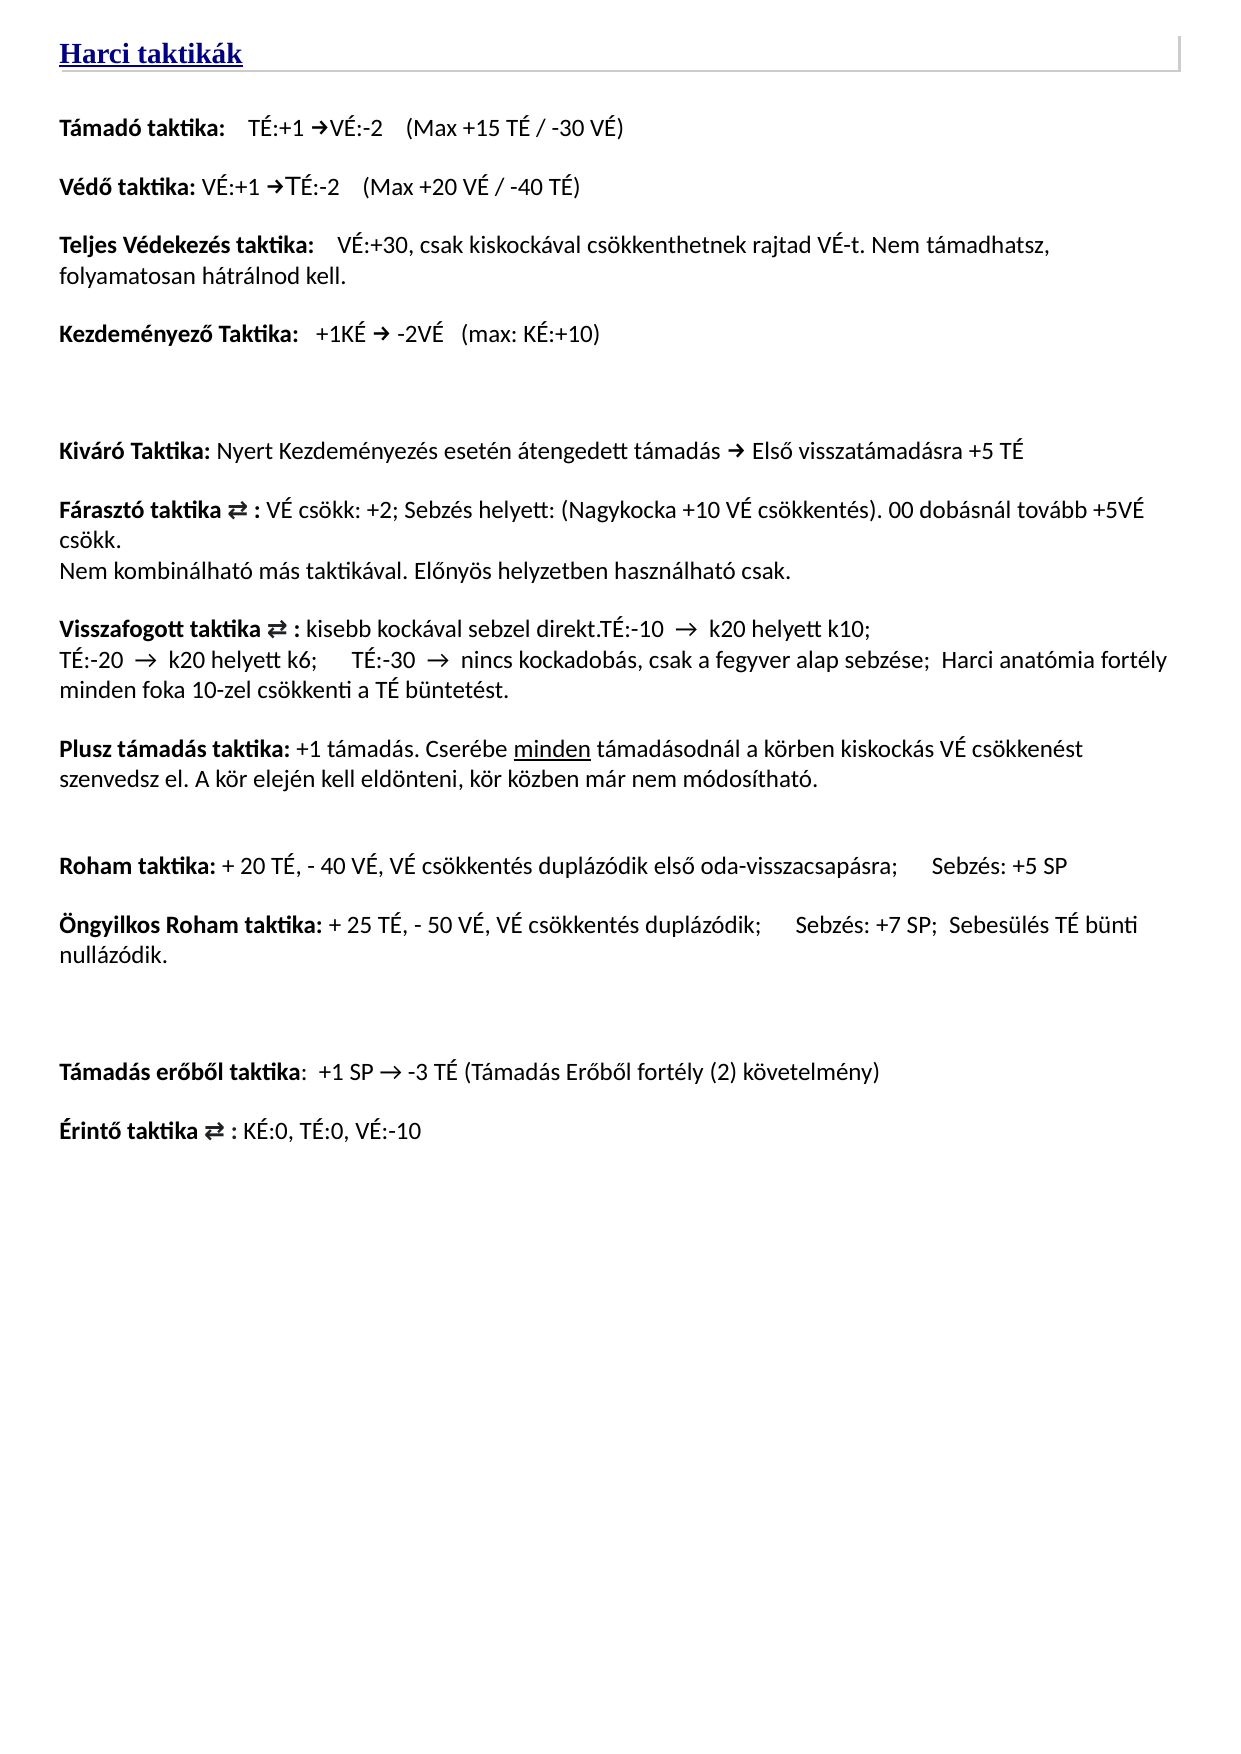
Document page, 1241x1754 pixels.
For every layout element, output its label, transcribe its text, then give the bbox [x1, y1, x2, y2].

text Visszafogott taktika ⇄ : kisebb kockával sebzel direkt.TÉ:-10 → k20 helyett k10; TÉ:-20 → k20 helyett k6; TÉ:-30 → nincs kockadobás, csak a fegyver alap sebzése; Harci anatómia fortély minden foka 10-zel csökkenti a TÉ büntetést. [59, 613, 1181, 705]
text Támadó taktika: TÉ:+1 →VÉ:-2 (Max +15 TÉ / -30 VÉ) [59, 112, 1181, 143]
text Teljes Védekezés taktika: VÉ:+30, csak kiskockával csökkenthetnek rajtad VÉ-t. Nem támadhatsz, folyamatosan hátrálnod kell. [59, 229, 1181, 290]
text Öngyilkos Roham taktika: + 25 TÉ, - 50 VÉ, VÉ csökkentés duplázódik; Sebzés: +7 SP; Sebesülés TÉ bünti nullázódik. [59, 909, 1181, 970]
text Védő taktika: VÉ:+1 →TÉ:-2 (Max +20 VÉ / -40 TÉ) [59, 171, 1181, 201]
text Érintő taktika ⇄ : KÉ:0, TÉ:0, VÉ:-10 [59, 1115, 1181, 1145]
text Kiváró Taktika: Nyert Kezdeményezés esetén átengedett támadás → Első visszatámadásra +5 TÉ [59, 435, 1181, 466]
text Plusz támadás taktika: +1 támadás. Cserébe minden támadásodnál a körben kiskockás VÉ csökkenést szenvedsz el. A kör elején kell eldönteni, kör közben már nem módosítható. [59, 733, 1181, 794]
text Fárasztó taktika ⇄ : VÉ csökk: +2; Sebzés helyett: (Nagykocka +10 VÉ csökkentés). 00 dobásnál tovább +5VÉ csökk. Nem kombinálható más taktikával. Előnyös helyzetben használható csak. [59, 494, 1181, 586]
text Roham taktika: + 20 TÉ, - 40 VÉ, VÉ csökkentés duplázódik első oda-visszacsapásra; Sebzés: +5 SP [59, 850, 1181, 881]
text Támadás erőből taktika: +1 SP → -3 TÉ (Támadás Erőből fortély (2) követelmény) [59, 1056, 1181, 1087]
text Kezdeményező Taktika: +1KÉ → -2VÉ (max: KÉ:+10) [59, 318, 1181, 349]
subtitle Harci taktikák [59, 36, 1178, 69]
